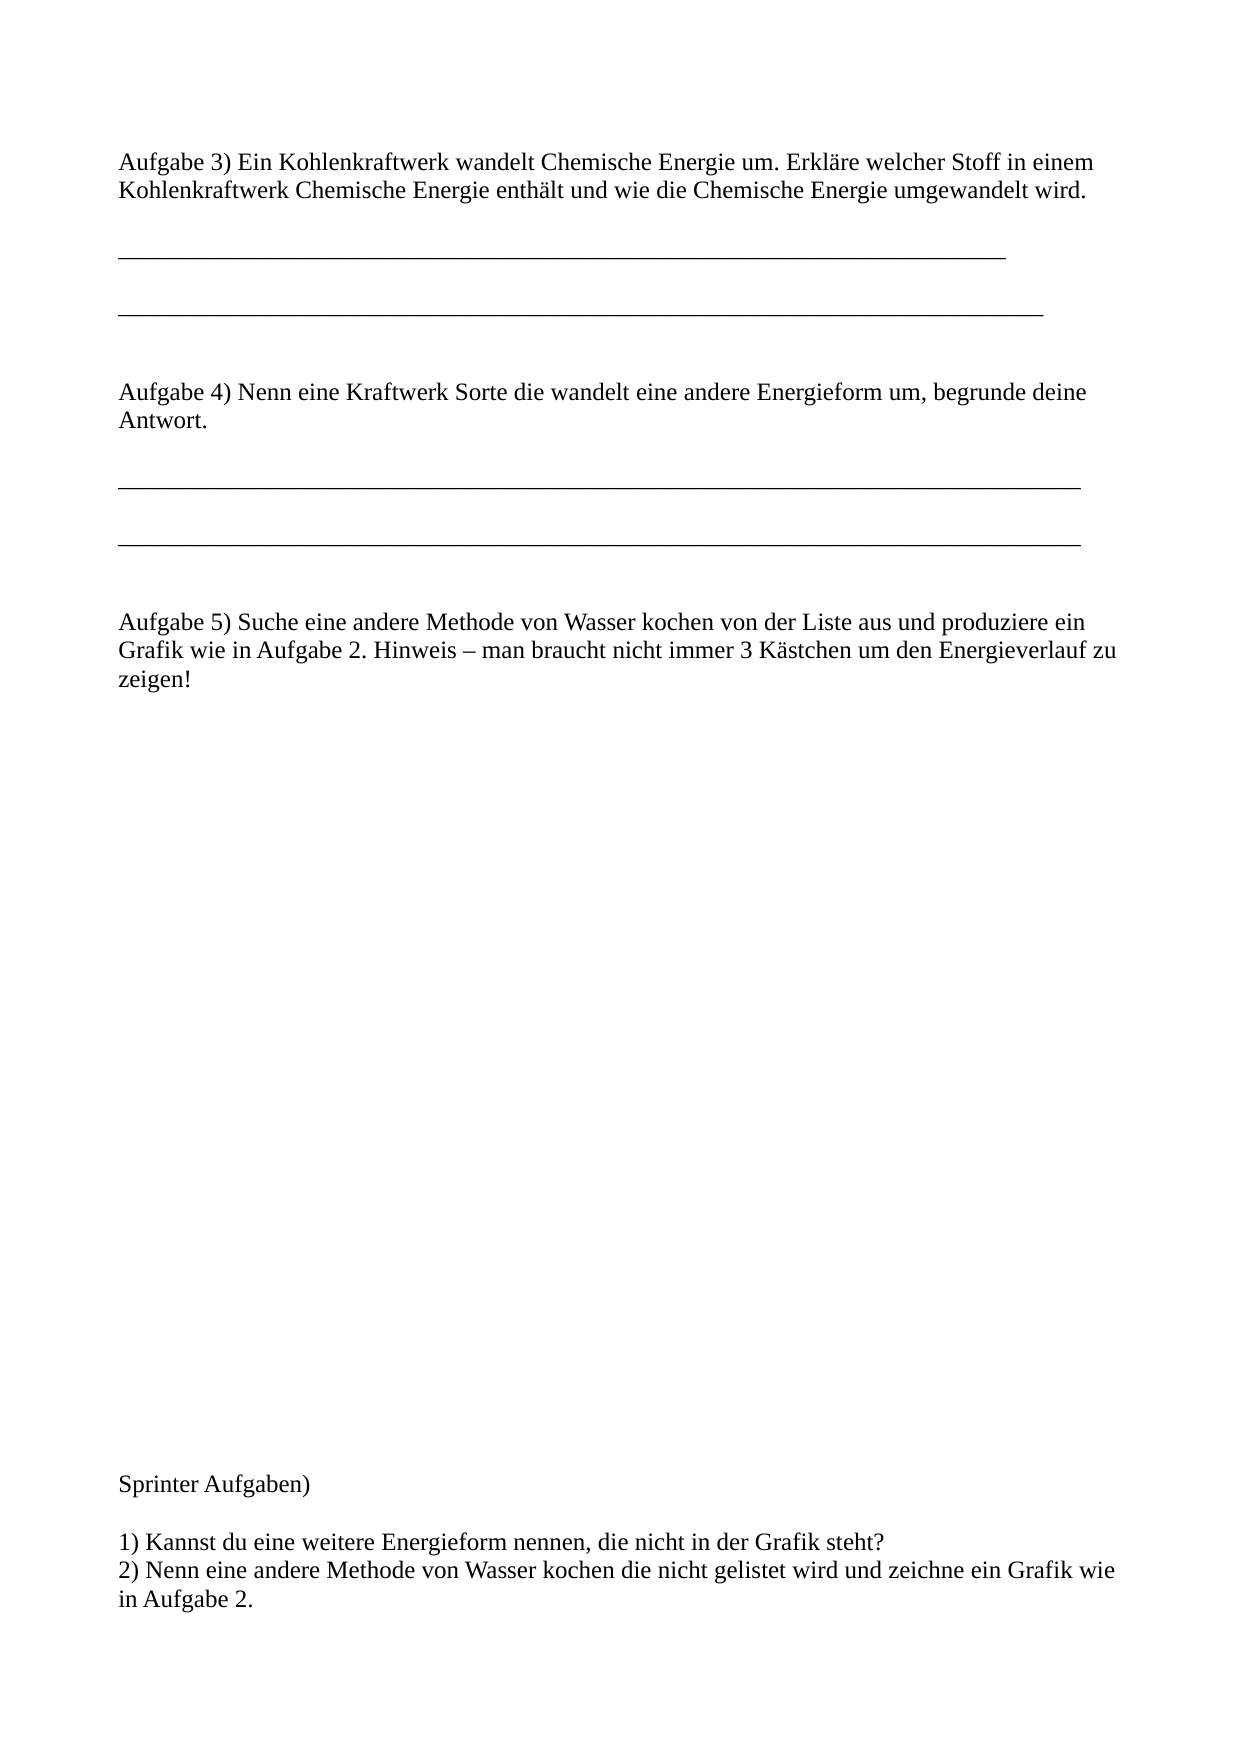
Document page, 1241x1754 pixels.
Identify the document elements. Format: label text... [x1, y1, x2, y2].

text _______________________________________________________________________ [118, 233, 1122, 262]
text Aufgabe 5) Suche eine andere Methode von Wasser kochen von der Liste aus und produziere ein Grafik wie in Aufgabe 2. Hinweis – man braucht nicht immer 3 Kästchen um den Energieverlauf zu zeigen! [118, 607, 1122, 693]
text 1) Kannst du eine weitere Energieform nennen, die nicht in der Grafik steht? [118, 1527, 1122, 1556]
text 2) Nenn eine andere Methode von Wasser kochen die nicht gelistet wird und zeichne ein Grafik wie in Aufgabe 2. [118, 1556, 1122, 1613]
text Sprinter Aufgaben) [118, 1469, 1122, 1498]
text _____________________________________________________________________________ [118, 521, 1122, 549]
text _____________________________________________________________________________ [118, 463, 1122, 492]
text __________________________________________________________________________ [118, 291, 1122, 319]
text Aufgabe 3) Ein Kohlenkraftwerk wandelt Chemische Energie um. Erkläre welcher Stoff in einem Kohlenkraftwerk Chemische Energie enthält und wie die Chemische Energie umgewandelt wird. [118, 147, 1122, 204]
text Aufgabe 4) Nenn eine Kraftwerk Sorte die wandelt eine andere Energieform um, begrunde deine Antwort. [118, 377, 1122, 434]
